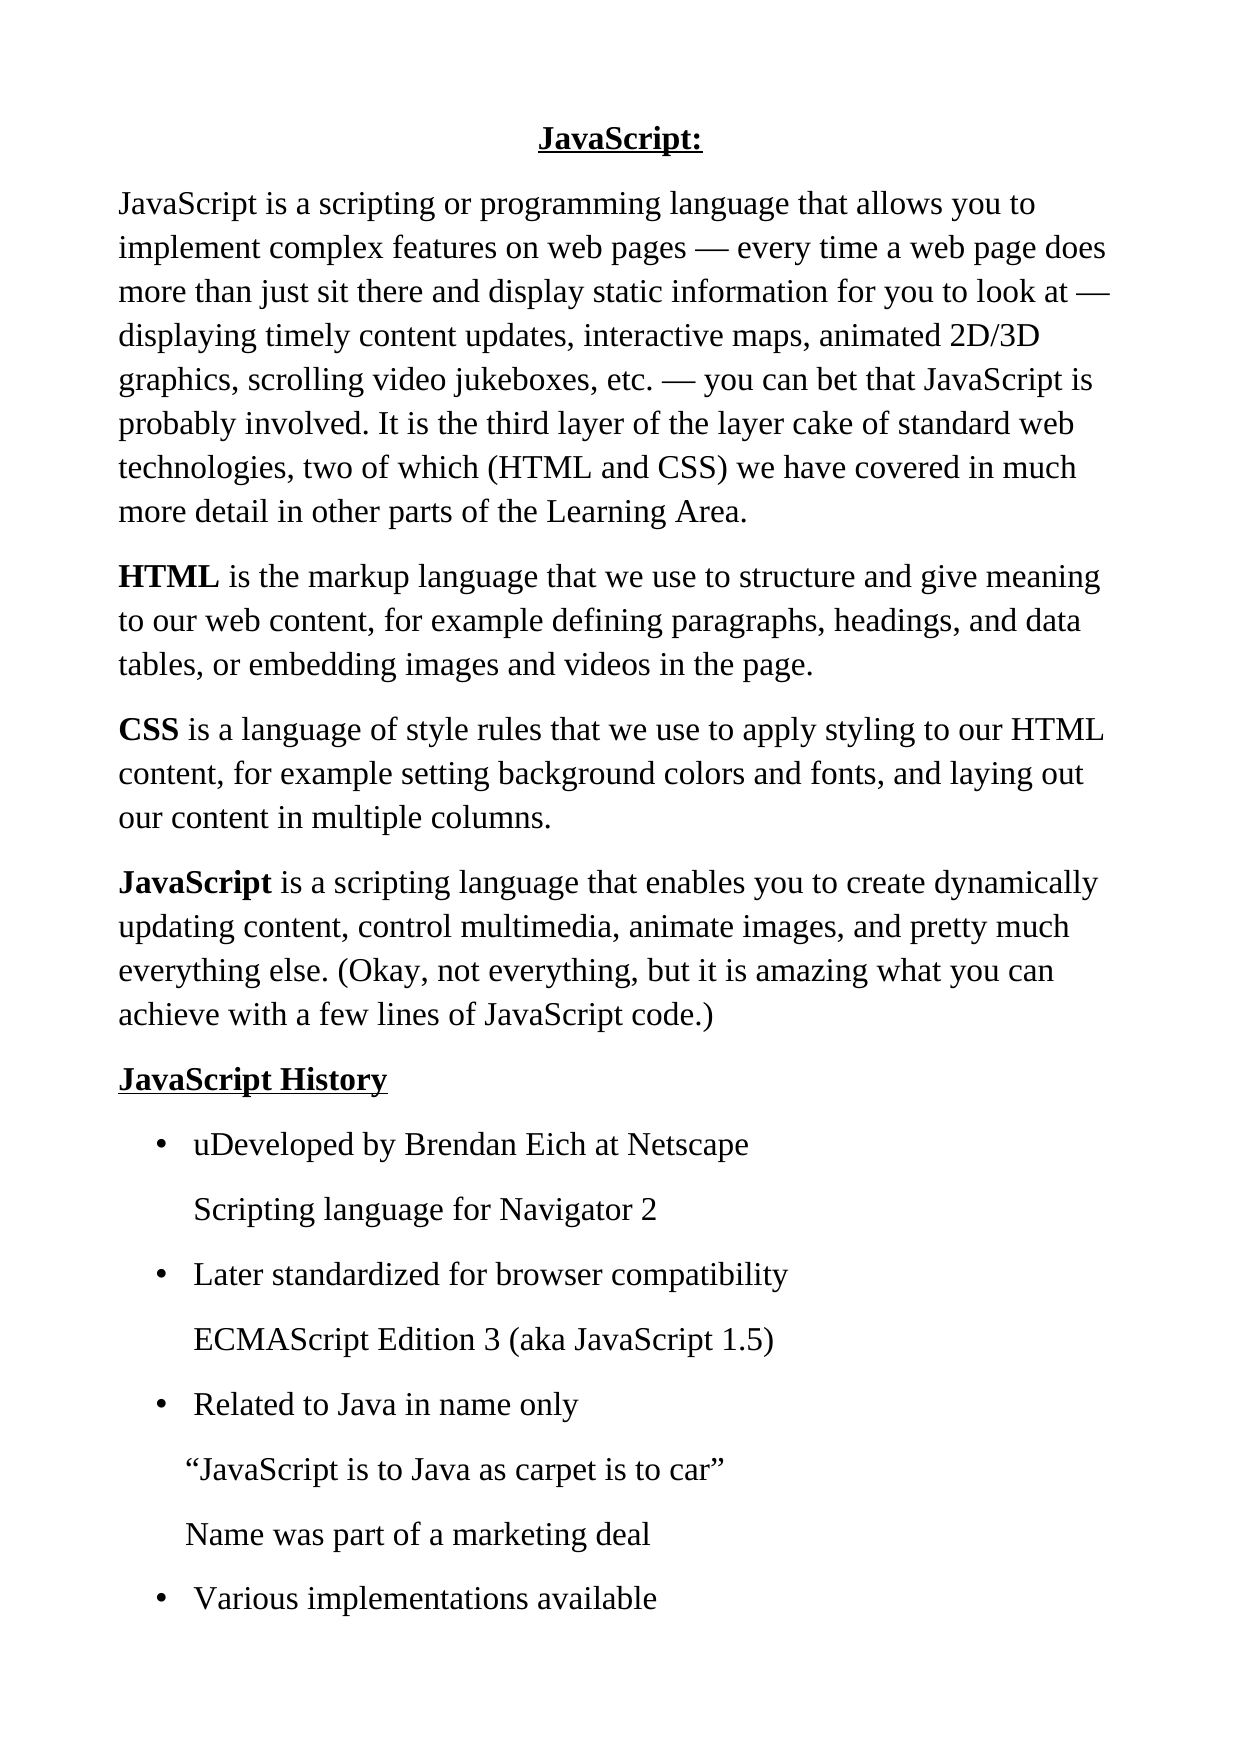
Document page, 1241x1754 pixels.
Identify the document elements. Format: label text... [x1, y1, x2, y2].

text JavaScript: [118, 118, 1122, 156]
text JavaScript is a scripting language that enables you to create dynamically updating content, control multimedia, animate images, and pretty much everything else. (Okay, not everything, but it is amazing what you can achieve with a few lines of JavaScript code.) [118, 862, 1122, 1033]
text ECMAScript Edition 3 (aka JavaScript 1.5) [118, 1319, 1122, 1357]
text JavaScript is a scripting or programming language that allows you to implement complex features on web pages — every time a web page does more than just sit there and display static information for you to look at — displaying timely content updates, interactive maps, animated 2D/3D graphics, scrolling video jukeboxes, etc. — you can bet that JavaScript is probably involved. It is the third layer of the layer cake of standard web technologies, two of which (HTML and CSS) we have covered in much more detail in other parts of the Learning Area. [118, 183, 1122, 530]
list Related to Java in name only [156, 1384, 1122, 1422]
text CSS is a language of style rules that we use to apply styling to our HTML content, for example setting background colors and fonts, and laying out our content in multiple columns. [118, 709, 1122, 836]
text JavaScript History [118, 1059, 1122, 1098]
text Name was part of a marketing deal [118, 1514, 1122, 1552]
list uDeveloped by Brendan Eich at Netscape [156, 1124, 1122, 1163]
list Various implementations available [156, 1579, 1122, 1617]
text Scripting language for Navigator 2 [118, 1189, 1122, 1228]
text HTML is the markup language that we use to structure and give meaning to our web content, for example defining paragraphs, headings, and data tables, or embedding images and videos in the page. [118, 556, 1122, 683]
text “JavaScript is to Java as carpet is to car” [118, 1449, 1122, 1487]
list Later standardized for browser compatibility [156, 1254, 1122, 1292]
